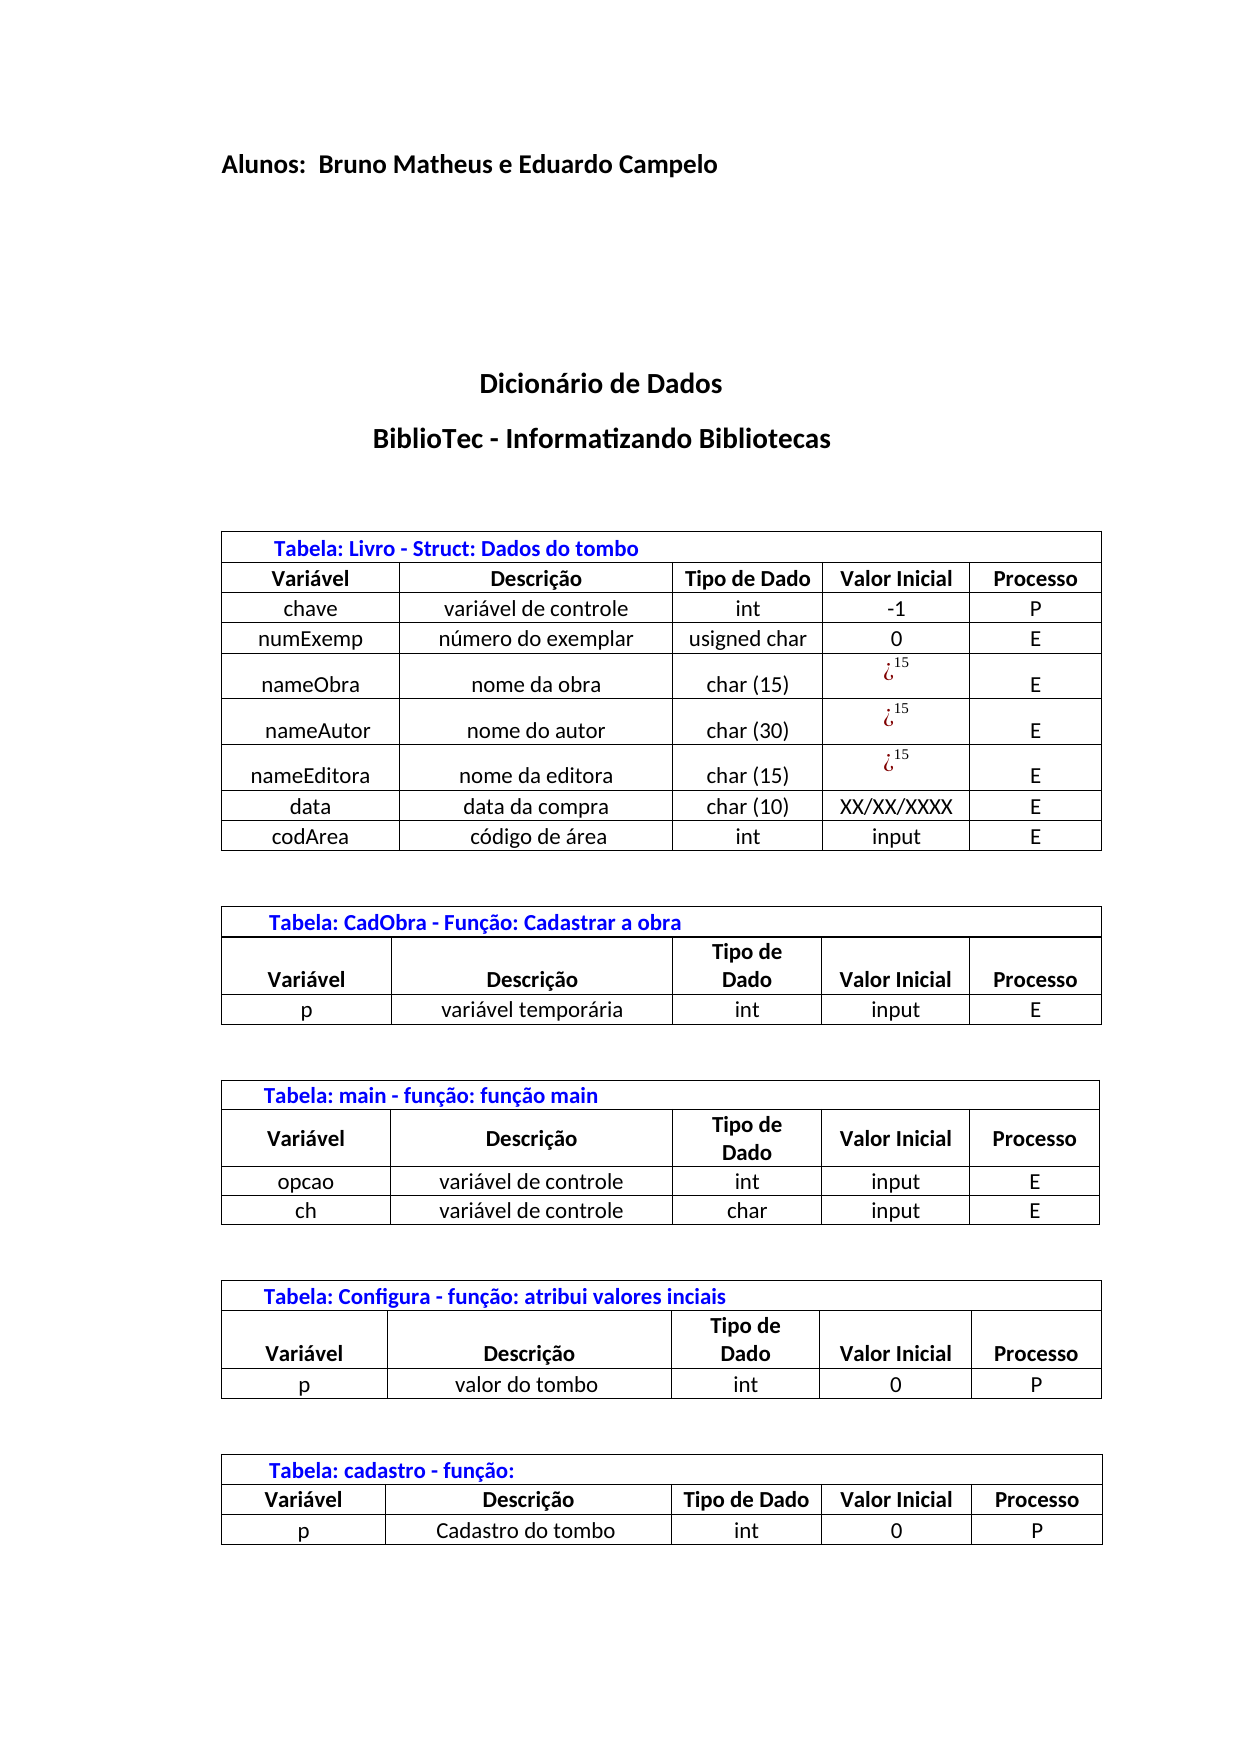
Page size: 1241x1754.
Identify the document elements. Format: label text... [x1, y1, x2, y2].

table_cell variável de controle [391, 1196, 672, 1224]
table_cell Descrição [392, 938, 672, 993]
table_cell char (15) [673, 745, 822, 789]
table_cell input [822, 1196, 969, 1224]
table_cell Valor Inicial [820, 1311, 971, 1367]
table_cell data da compra [400, 791, 672, 820]
table_cell ch [222, 1196, 390, 1224]
table_cell opcao [222, 1167, 390, 1195]
table_cell nome da editora [400, 745, 672, 789]
table_cell usigned char [673, 623, 822, 652]
table_cell Descrição [386, 1485, 671, 1514]
table_cell Descrição [391, 1110, 672, 1166]
table_cell Valor Inicial [822, 1485, 971, 1514]
table_cell valor do tombo [388, 1369, 671, 1398]
text BiblioTec - Informatizando Bibliotecas [221, 420, 1063, 456]
table_cell Variável [222, 1311, 387, 1367]
table_cell input [822, 1167, 969, 1195]
table_cell codArea [222, 821, 399, 850]
table_cell int [673, 593, 822, 622]
table_cell input [823, 821, 969, 850]
table_cell Variável [222, 938, 391, 993]
table_cell int [673, 821, 822, 850]
table_cell Variável [222, 563, 399, 592]
table_cell E [970, 995, 1101, 1024]
table_header Tabela: main - função: função main [222, 1081, 1099, 1109]
table_cell E [970, 699, 1101, 744]
table_cell chave [222, 593, 399, 622]
table_cell nameObra [222, 654, 399, 698]
table_cell Processo [970, 938, 1101, 993]
table_cell E [970, 1167, 1099, 1195]
table_cell 0 [823, 623, 969, 652]
table_cell Processo [970, 1110, 1099, 1166]
table_cell E [970, 654, 1101, 698]
table_cell Processo [972, 1311, 1101, 1367]
table_cell [823, 745, 969, 789]
table_header Tabela: cadastro - função: [222, 1455, 1102, 1484]
table_cell E [970, 623, 1101, 652]
table_cell [823, 654, 969, 698]
table_cell P [970, 593, 1101, 622]
table_cell variável temporária [392, 995, 672, 1024]
table_header Tabela: Livro - Struct: Dados do tombo [222, 532, 1101, 562]
table_cell 0 [820, 1369, 971, 1398]
table_cell P [972, 1515, 1102, 1544]
table_cell Tipo de Dado [673, 1110, 821, 1166]
table_cell char (15) [673, 654, 822, 698]
table_cell char (10) [673, 791, 822, 820]
table_cell 0 [822, 1515, 971, 1544]
table_cell variável de controle [400, 593, 672, 622]
table_cell Tipo de Dado [673, 563, 822, 592]
table_cell Descrição [400, 563, 672, 592]
table_cell p [222, 995, 391, 1024]
table_cell int [673, 1167, 821, 1195]
table_cell -1 [823, 593, 969, 622]
table_cell P [972, 1369, 1101, 1398]
table_cell int [673, 995, 821, 1024]
table_cell input [822, 995, 969, 1024]
table_cell p [222, 1515, 385, 1544]
table_cell data [222, 791, 399, 820]
table_cell E [970, 1196, 1099, 1224]
table_cell p [222, 1369, 387, 1398]
table_cell Processo [970, 563, 1101, 592]
table_cell código de área [400, 821, 672, 850]
table_header Tabela: Configura - função: atribui valores inciais [222, 1281, 1101, 1310]
table_cell Cadastro do tombo [386, 1515, 671, 1544]
table_cell nome do autor [400, 699, 672, 744]
table_cell int [672, 1369, 819, 1398]
table_cell nameAutor [222, 699, 399, 744]
table_cell Tipo de Dado [673, 938, 821, 993]
table_cell nome da obra [400, 654, 672, 698]
table_cell Valor Inicial [822, 938, 969, 993]
table_cell Tipo de Dado [672, 1485, 821, 1514]
table_cell E [970, 745, 1101, 789]
table_cell número do exemplar [400, 623, 672, 652]
text Alunos: Bruno Matheus e Eduardo Campelo [221, 148, 1063, 181]
table_cell E [970, 791, 1101, 820]
table_cell numExemp [222, 623, 399, 652]
table_cell int [672, 1515, 821, 1544]
table_cell E [970, 821, 1101, 850]
table_cell Valor Inicial [823, 563, 969, 592]
table_cell Tipo de Dado [672, 1311, 819, 1367]
table_cell variável de controle [391, 1167, 672, 1195]
table_cell char (30) [673, 699, 822, 744]
table_cell Variável [222, 1485, 385, 1514]
table_cell XX/XX/XXXX [823, 791, 969, 820]
table_cell Variável [222, 1110, 390, 1166]
table_cell char [673, 1196, 821, 1224]
table_cell Valor Inicial [822, 1110, 969, 1166]
table_cell [823, 699, 969, 744]
table_cell Descrição [388, 1311, 671, 1367]
table_cell nameEditora [222, 745, 399, 789]
table_header Tabela: CadObra - Função: Cadastrar a obra [222, 907, 1101, 936]
table_cell Processo [972, 1485, 1102, 1514]
text Dicionário de Dados [371, 365, 1063, 401]
